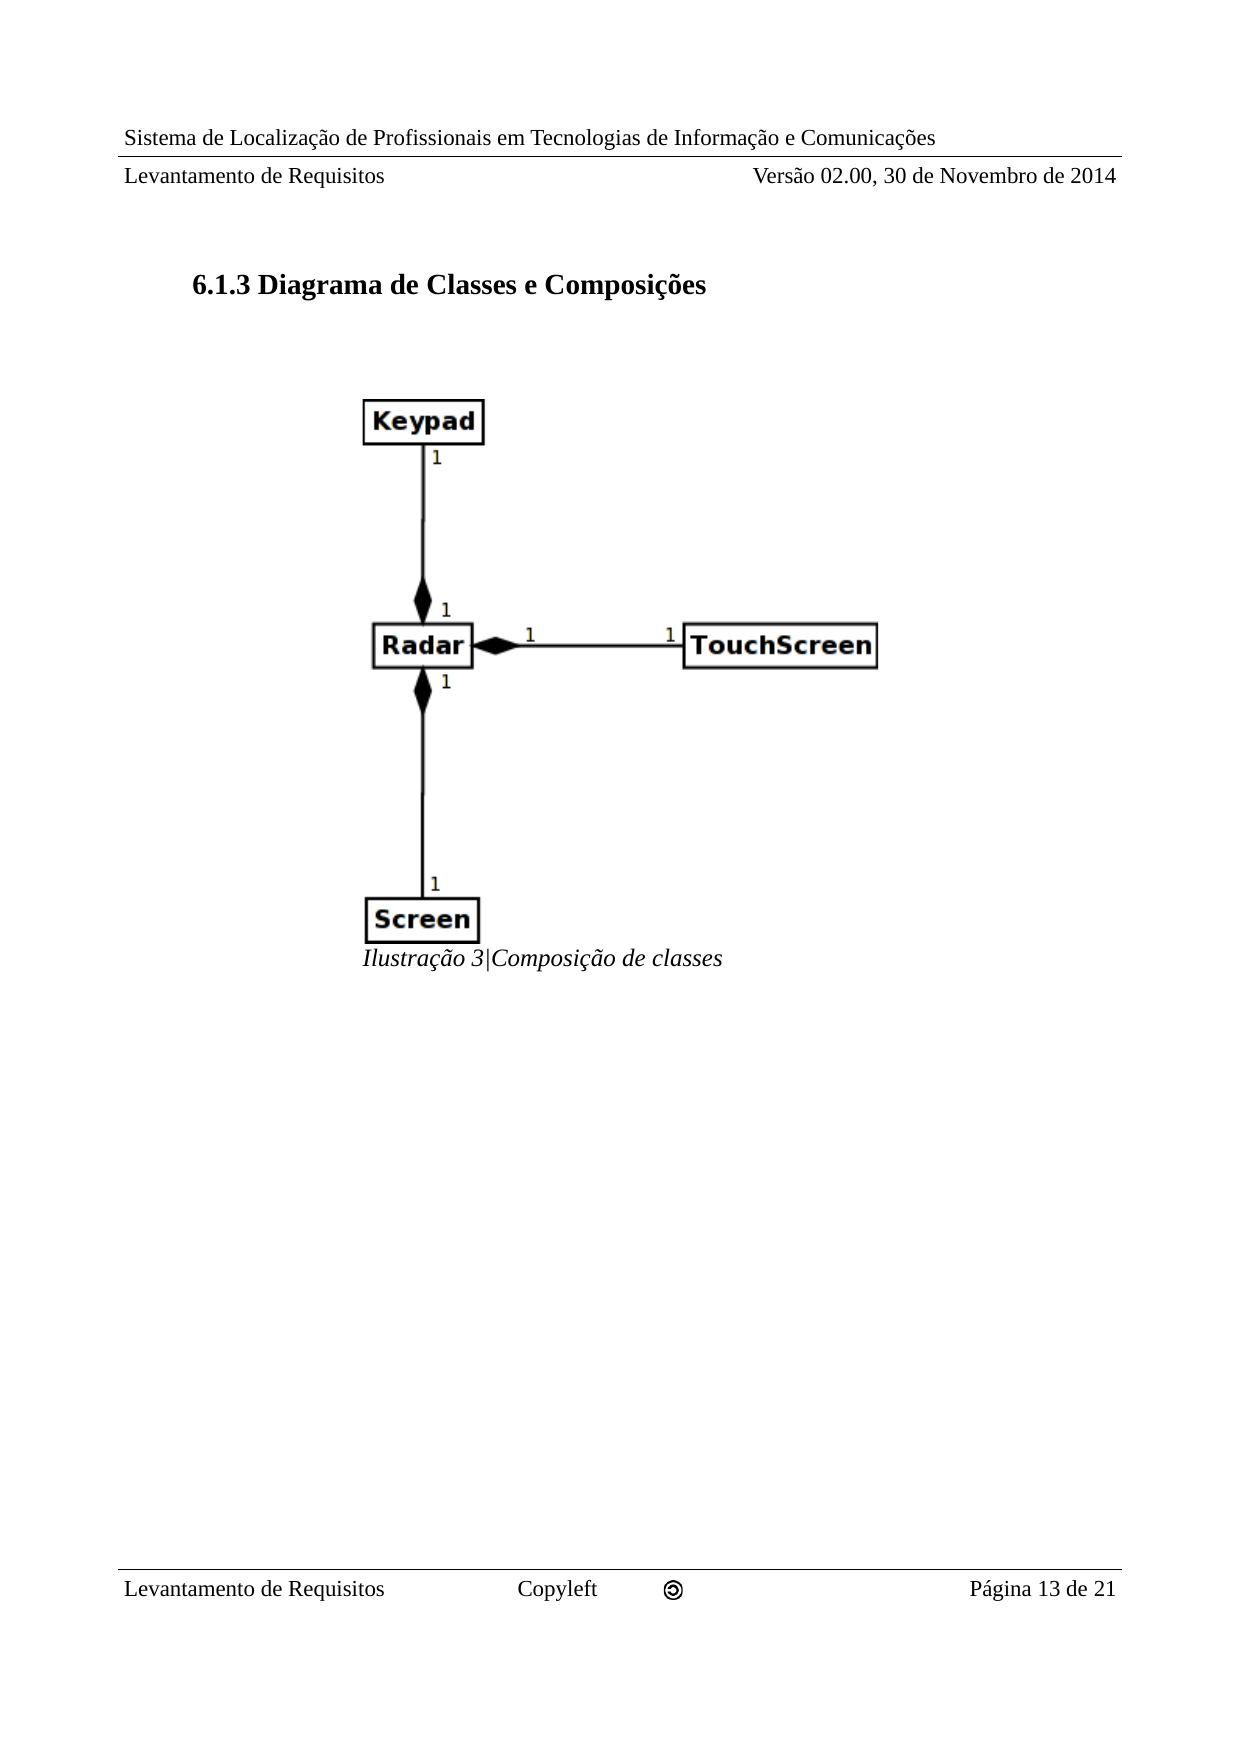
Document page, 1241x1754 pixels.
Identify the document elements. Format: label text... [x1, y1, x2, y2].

picture [362, 399, 879, 944]
subtitle 6.1.3 Diagrama de Classes e Composições [192, 267, 1122, 301]
picture [663, 1580, 683, 1600]
text Ilustração 3|Composição de classes [362, 944, 878, 972]
